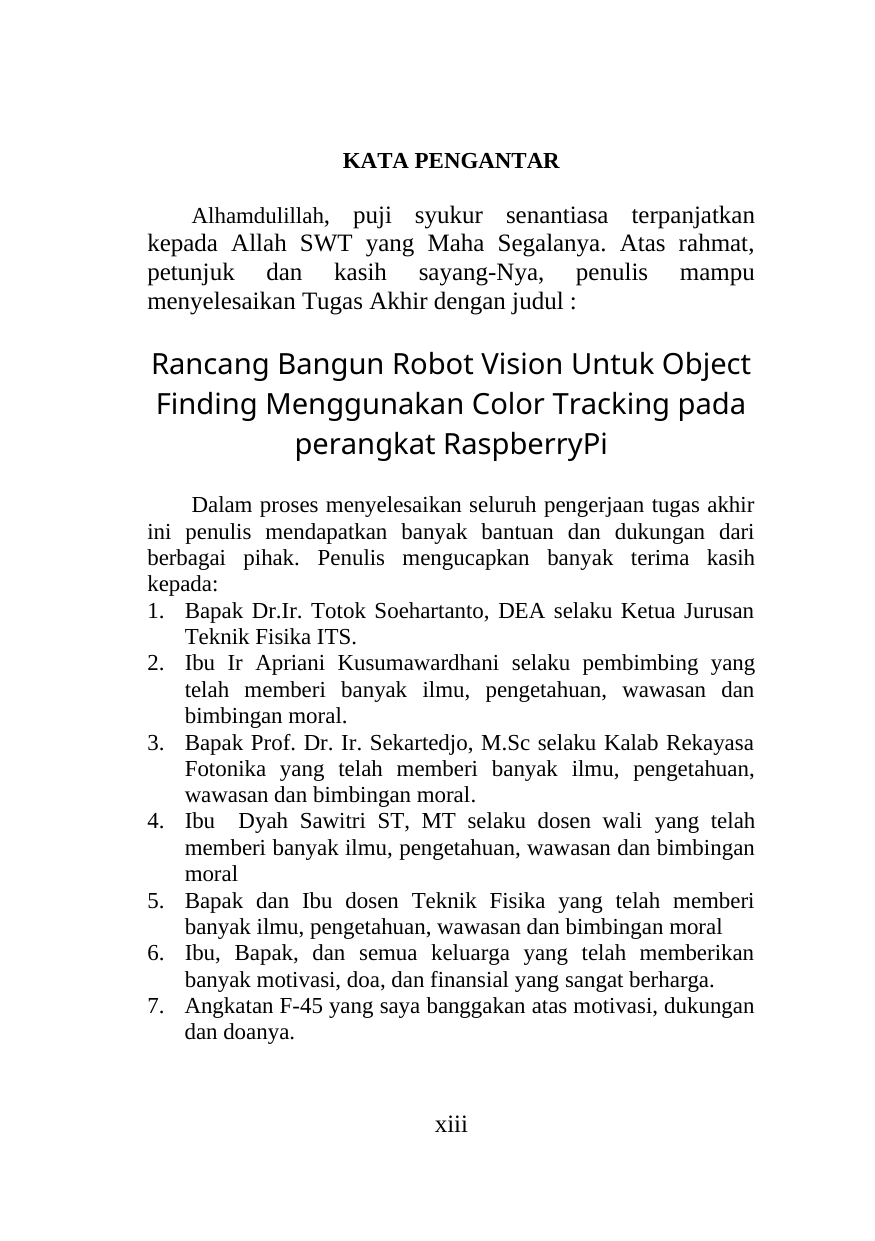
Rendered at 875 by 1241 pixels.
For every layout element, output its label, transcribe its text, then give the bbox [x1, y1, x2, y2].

list Ibu Dyah Sawitri ST, MT selaku dosen wali yang telah memberi banyak ilmu, pengetahuan, wawasan dan bimbingan moral [147, 808, 755, 887]
list Angkatan F-45 yang saya banggakan atas motivasi, dukungan dan doanya. [147, 992, 755, 1045]
text Alhamdulillah, puji syukur senantiasa terpanjatkan kepada Allah SWT yang Maha Segalanya. Atas rahmat, petunjuk dan kasih sayang-Nya, penulis mampu menyelesaikan Tugas Akhir dengan judul : [147, 200, 755, 315]
text perangkat RaspberryPi [147, 423, 755, 463]
list Ibu Ir Apriani Kusumawardhani selaku pembimbing yang telah memberi banyak ilmu, pengetahuan, wawasan dan bimbingan moral. [147, 649, 755, 728]
list Bapak Dr.Ir. Totok Soehartanto, DEA selaku Ketua Jurusan Teknik Fisika ITS. [147, 597, 755, 649]
text KATA PENGANTAR [147, 147, 755, 173]
text Rancang Bangun Robot Vision Untuk Object [147, 343, 755, 383]
text Finding Menggunakan Color Tracking pada [147, 383, 755, 423]
list Bapak Prof. Dr. Ir. Sekartedjo, M.Sc selaku Kalab Rekayasa Fotonika yang telah memberi banyak ilmu, pengetahuan, wawasan dan bimbingan moral. [147, 728, 755, 808]
list Bapak dan Ibu dosen Teknik Fisika yang telah memberi banyak ilmu, pengetahuan, wawasan dan bimbingan moral [147, 887, 755, 939]
list Ibu, Bapak, dan semua keluarga yang telah memberikan banyak motivasi, doa, dan finansial yang sangat berharga. [147, 939, 755, 992]
text Dalam proses menyelesaikan seluruh pengerjaan tugas akhir ini penulis mendapatkan banyak bantuan dan dukungan dari berbagai pihak. Penulis mengucapkan banyak terima kasih kepada: [147, 491, 755, 597]
